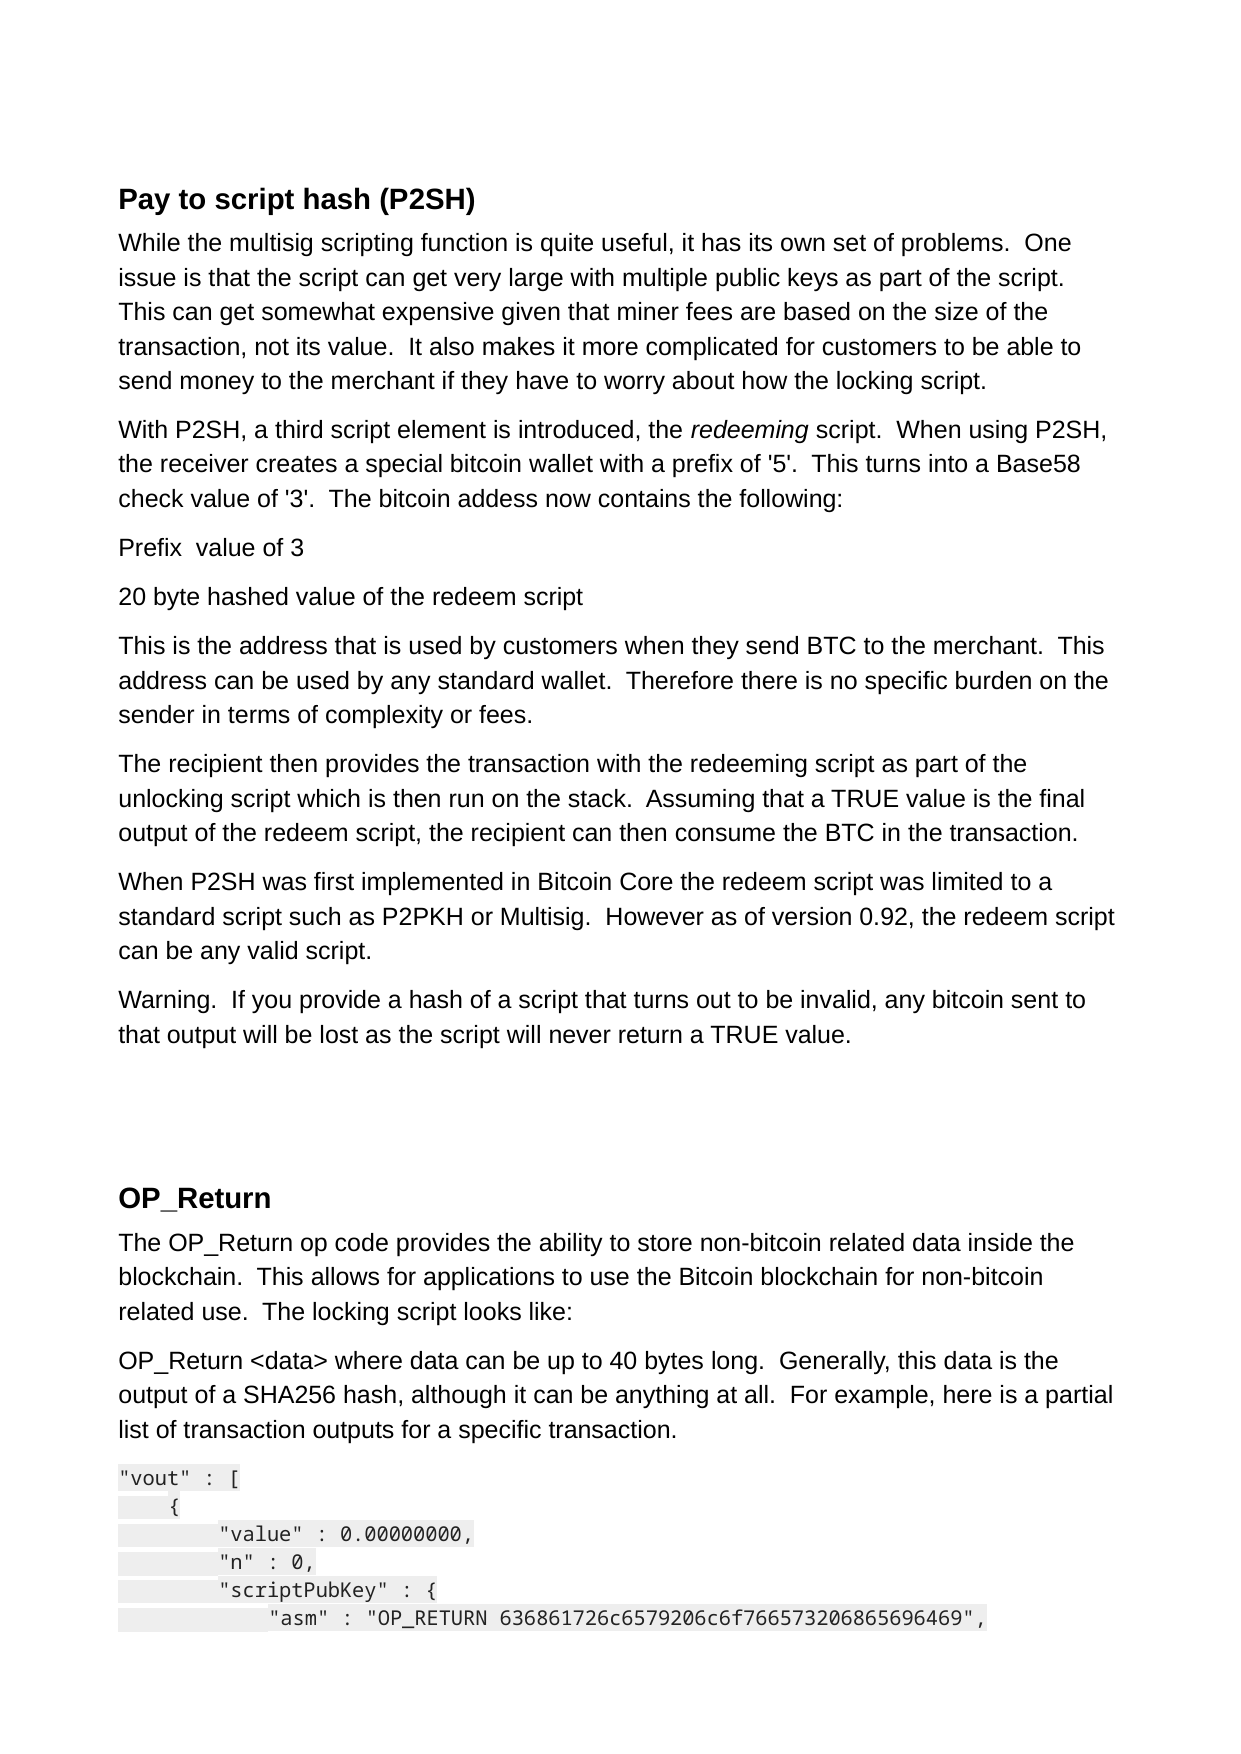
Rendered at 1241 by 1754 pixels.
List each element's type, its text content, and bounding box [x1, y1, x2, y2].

text 20 byte hashed value of the redeem script [118, 582, 1122, 611]
text The recipient then provides the transaction with the redeeming script as part of the unlocking script which is then run on the stack. Assuming that a TRUE value is the final output of the redeem script, the recipient can then consume the BTC in the transaction. [118, 749, 1122, 847]
text "value" : 0.00000000, [118, 1519, 1122, 1547]
text "n" : 0, [118, 1547, 1122, 1576]
text OP_Return <data> where data can be up to 40 bytes long. Generally, this data is the output of a SHA256 hash, although it can be anything at all. For example, here is a partial list of transaction outputs for a specific transaction. [118, 1346, 1122, 1443]
text Warning. If you provide a hash of a script that turns out to be invalid, any bitcoin sent to that output will be lost as the script will never return a TRUE value. [118, 985, 1122, 1048]
text The OP_Return op code provides the ability to store non-bitcoin related data inside the blockchain. This allows for applications to use the Bitcoin blockchain for non-bitcoin related use. The locking script looks like: [118, 1228, 1122, 1325]
subtitle Pay to script hash (P2SH) [118, 182, 1122, 216]
text "asm" : "OP_RETURN 636861726c6579206c6f766573206865696469", [118, 1603, 1122, 1632]
text When P2SH was first implemented in Bitcoin Core the redeem script was limited to a standard script such as P2PKH or Multisig. However as of version 0.92, the redeem script can be any valid script. [118, 867, 1122, 965]
text With P2SH, a third script element is introduced, the redeeming script. When using P2SH, the receiver creates a special bitcoin wallet with a prefix of '5'. This turns into a Base58 check value of '3'. The bitcoin addess now contains the following: [118, 415, 1122, 513]
text This is the address that is used by customers when they send BTC to the merchant. This address can be used by any standard wallet. Therefore there is no specific burden on the sender in terms of complexity or fees. [118, 631, 1122, 729]
text { [118, 1491, 1122, 1519]
text Prefix value of 3 [118, 533, 1122, 562]
subtitle OP_Return [118, 1181, 1122, 1215]
text "vout" : [ [118, 1464, 1122, 1491]
text "scriptPubKey" : { [118, 1576, 1122, 1603]
text While the multisig scripting function is quite useful, it has its own set of problems. One issue is that the script can get very large with multiple public keys as part of the script. This can get somewhat expensive given that miner fees are based on the size of the transaction, not its value. It also makes it more complicated for customers to be able to send money to the merchant if they have to worry about how the locking script. [118, 228, 1122, 395]
